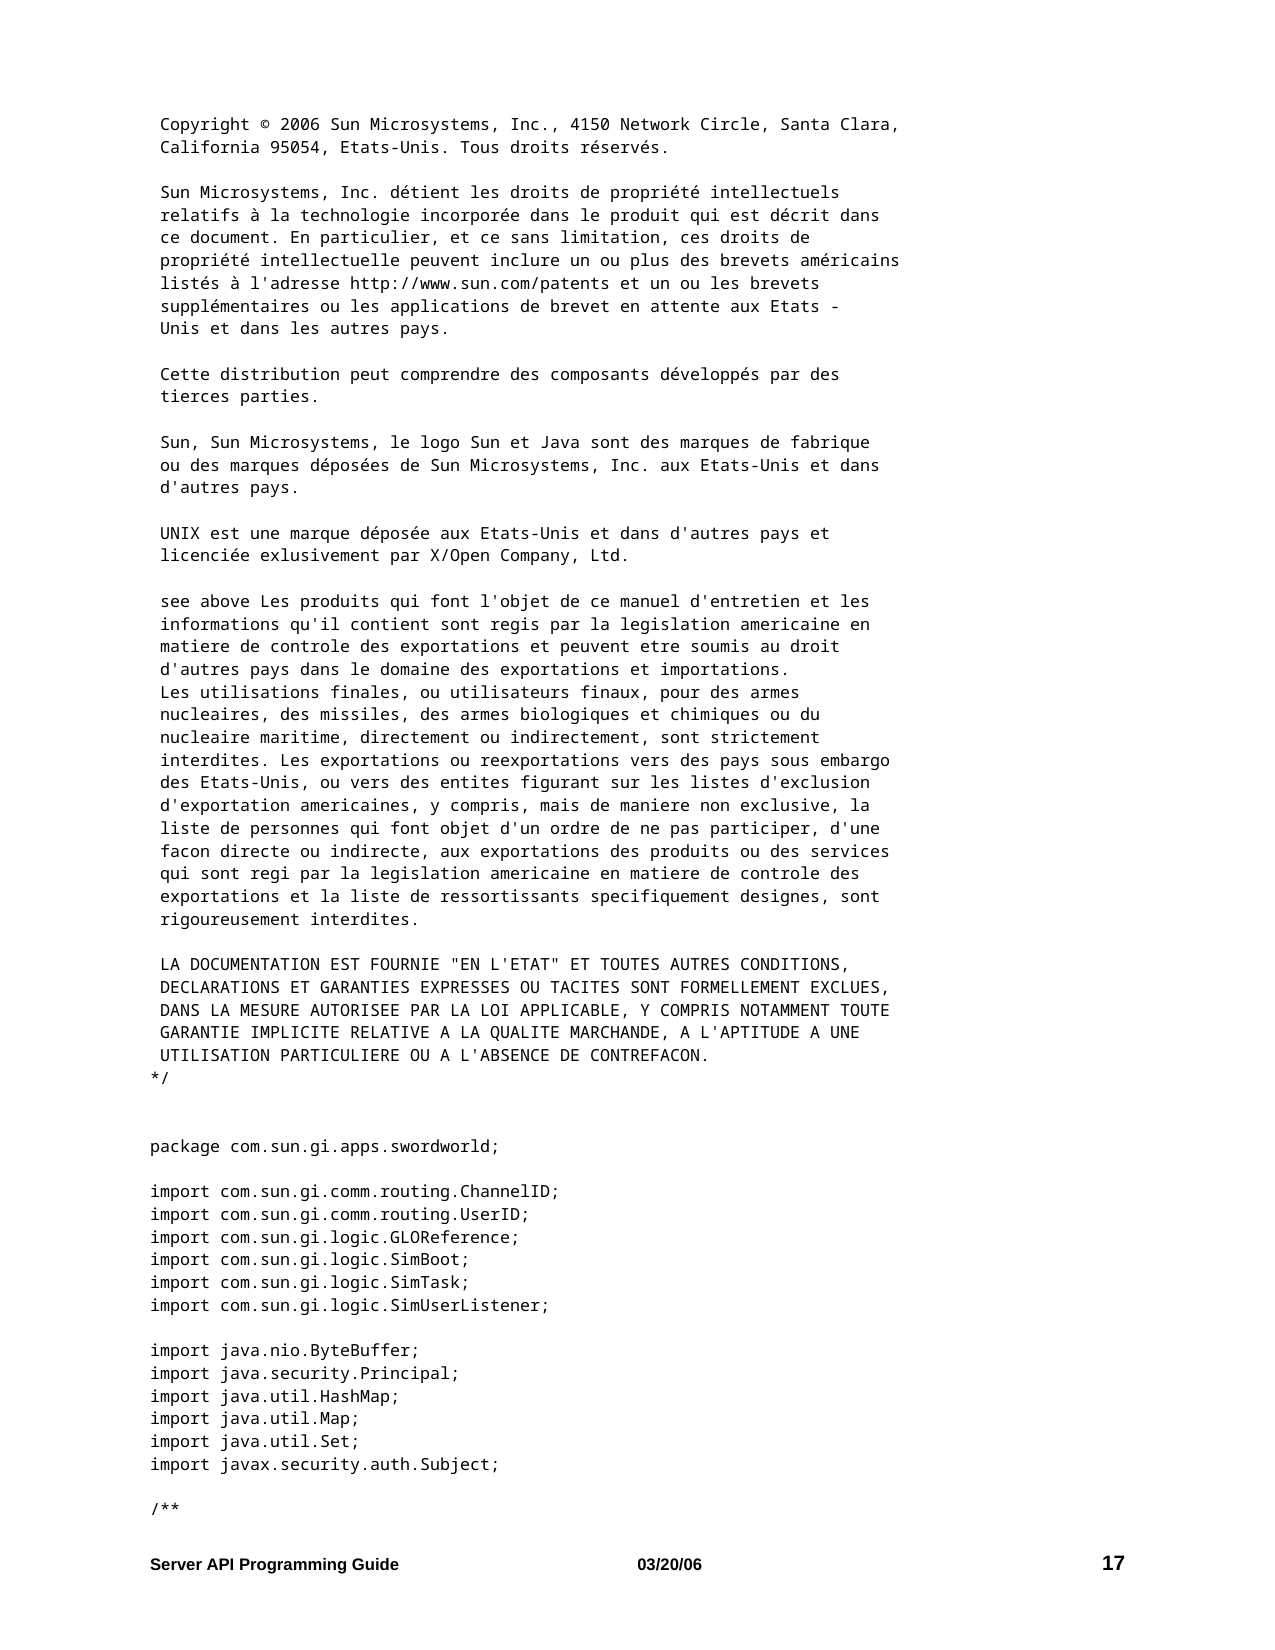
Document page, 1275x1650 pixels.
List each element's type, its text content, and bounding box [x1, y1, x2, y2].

text Sun Microsystems, Inc. détient les droits de propriété intellectuels [150, 181, 1125, 203]
text import com.sun.gi.logic.SimBoot; [150, 1248, 1125, 1271]
text ce document. En particulier, et ce sans limitation, ces droits de [150, 226, 1125, 249]
text informations qu'il contient sont regis par la legislation americaine en [150, 612, 1125, 635]
text import com.sun.gi.logic.SimUserListener; [150, 1293, 1125, 1316]
text import java.nio.ByteBuffer; [150, 1339, 1125, 1361]
text tierces parties. [150, 385, 1125, 408]
text des Etats-Unis, ou vers des entites figurant sur les listes d'exclusion [150, 771, 1125, 794]
text nucleaire maritime, directement ou indirectement, sont strictement [150, 726, 1125, 748]
text import com.sun.gi.comm.routing.UserID; [150, 1202, 1125, 1225]
text import java.util.HashMap; [150, 1384, 1125, 1407]
text Les utilisations finales, ou utilisateurs finaux, pour des armes [150, 680, 1125, 703]
text Cette distribution peut comprendre des composants développés par des [150, 362, 1125, 385]
text UNIX est une marque déposée aux Etats-Unis et dans d'autres pays et [150, 521, 1125, 544]
text package com.sun.gi.apps.swordworld; [150, 1134, 1125, 1157]
text DANS LA MESURE AUTORISEE PAR LA LOI APPLICABLE, Y COMPRIS NOTAMMENT TOUTE [150, 998, 1125, 1021]
text import java.security.Principal; [150, 1361, 1125, 1384]
text LA DOCUMENTATION EST FOURNIE "EN L'ETAT" ET TOUTES AUTRES CONDITIONS, [150, 953, 1125, 975]
text exportations et la liste de ressortissants specifiquement designes, sont [150, 884, 1125, 907]
text d'exportation americaines, y compris, mais de maniere non exclusive, la [150, 794, 1125, 816]
text facon directe ou indirecte, aux exportations des produits ou des services [150, 839, 1125, 862]
text see above Les produits qui font l'objet de ce manuel d'entretien et les [150, 589, 1125, 612]
text d'autres pays dans le domaine des exportations et importations. [150, 657, 1125, 680]
text supplémentaires ou les applications de brevet en attente aux Etats - [150, 294, 1125, 317]
text GARANTIE IMPLICITE RELATIVE A LA QUALITE MARCHANDE, A L'APTITUDE A UNE [150, 1021, 1125, 1043]
text interdites. Les exportations ou reexportations vers des pays sous embargo [150, 748, 1125, 771]
text qui sont regi par la legislation americaine en matiere de controle des [150, 862, 1125, 884]
text rigoureusement interdites. [150, 907, 1125, 930]
text DECLARATIONS ET GARANTIES EXPRESSES OU TACITES SONT FORMELLEMENT EXCLUES, [150, 975, 1125, 998]
text California 95054, Etats-Unis. Tous droits réservés. [150, 135, 1125, 158]
text UTILISATION PARTICULIERE OU A L'ABSENCE DE CONTREFACON. [150, 1043, 1125, 1066]
text /** [150, 1498, 1125, 1520]
text import javax.security.auth.Subject; [150, 1452, 1125, 1475]
text propriété intellectuelle peuvent inclure un ou plus des brevets américains [150, 249, 1125, 271]
text import com.sun.gi.comm.routing.ChannelID; [150, 1180, 1125, 1202]
text import com.sun.gi.logic.SimTask; [150, 1271, 1125, 1293]
text import java.util.Map; [150, 1407, 1125, 1429]
text */ [150, 1066, 1125, 1089]
text d'autres pays. [150, 476, 1125, 498]
text listés à l'adresse http://www.sun.com/patents et un ou les brevets [150, 271, 1125, 294]
text matiere de controle des exportations et peuvent etre soumis au droit [150, 635, 1125, 657]
text ou des marques déposées de Sun Microsystems, Inc. aux Etats-Unis et dans [150, 453, 1125, 476]
text Sun, Sun Microsystems, le logo Sun et Java sont des marques de fabrique [150, 430, 1125, 453]
text licenciée exlusivement par X/Open Company, Ltd. [150, 544, 1125, 567]
text liste de personnes qui font objet d'un ordre de ne pas participer, d'une [150, 816, 1125, 839]
text relatifs à la technologie incorporée dans le produit qui est décrit dans [150, 203, 1125, 226]
text import java.util.Set; [150, 1429, 1125, 1452]
text nucleaires, des missiles, des armes biologiques et chimiques ou du [150, 703, 1125, 726]
text Unis et dans les autres pays. [150, 317, 1125, 339]
text Copyright © 2006 Sun Microsystems, Inc., 4150 Network Circle, Santa Clara, [150, 112, 1125, 135]
text import com.sun.gi.logic.GLOReference; [150, 1225, 1125, 1248]
